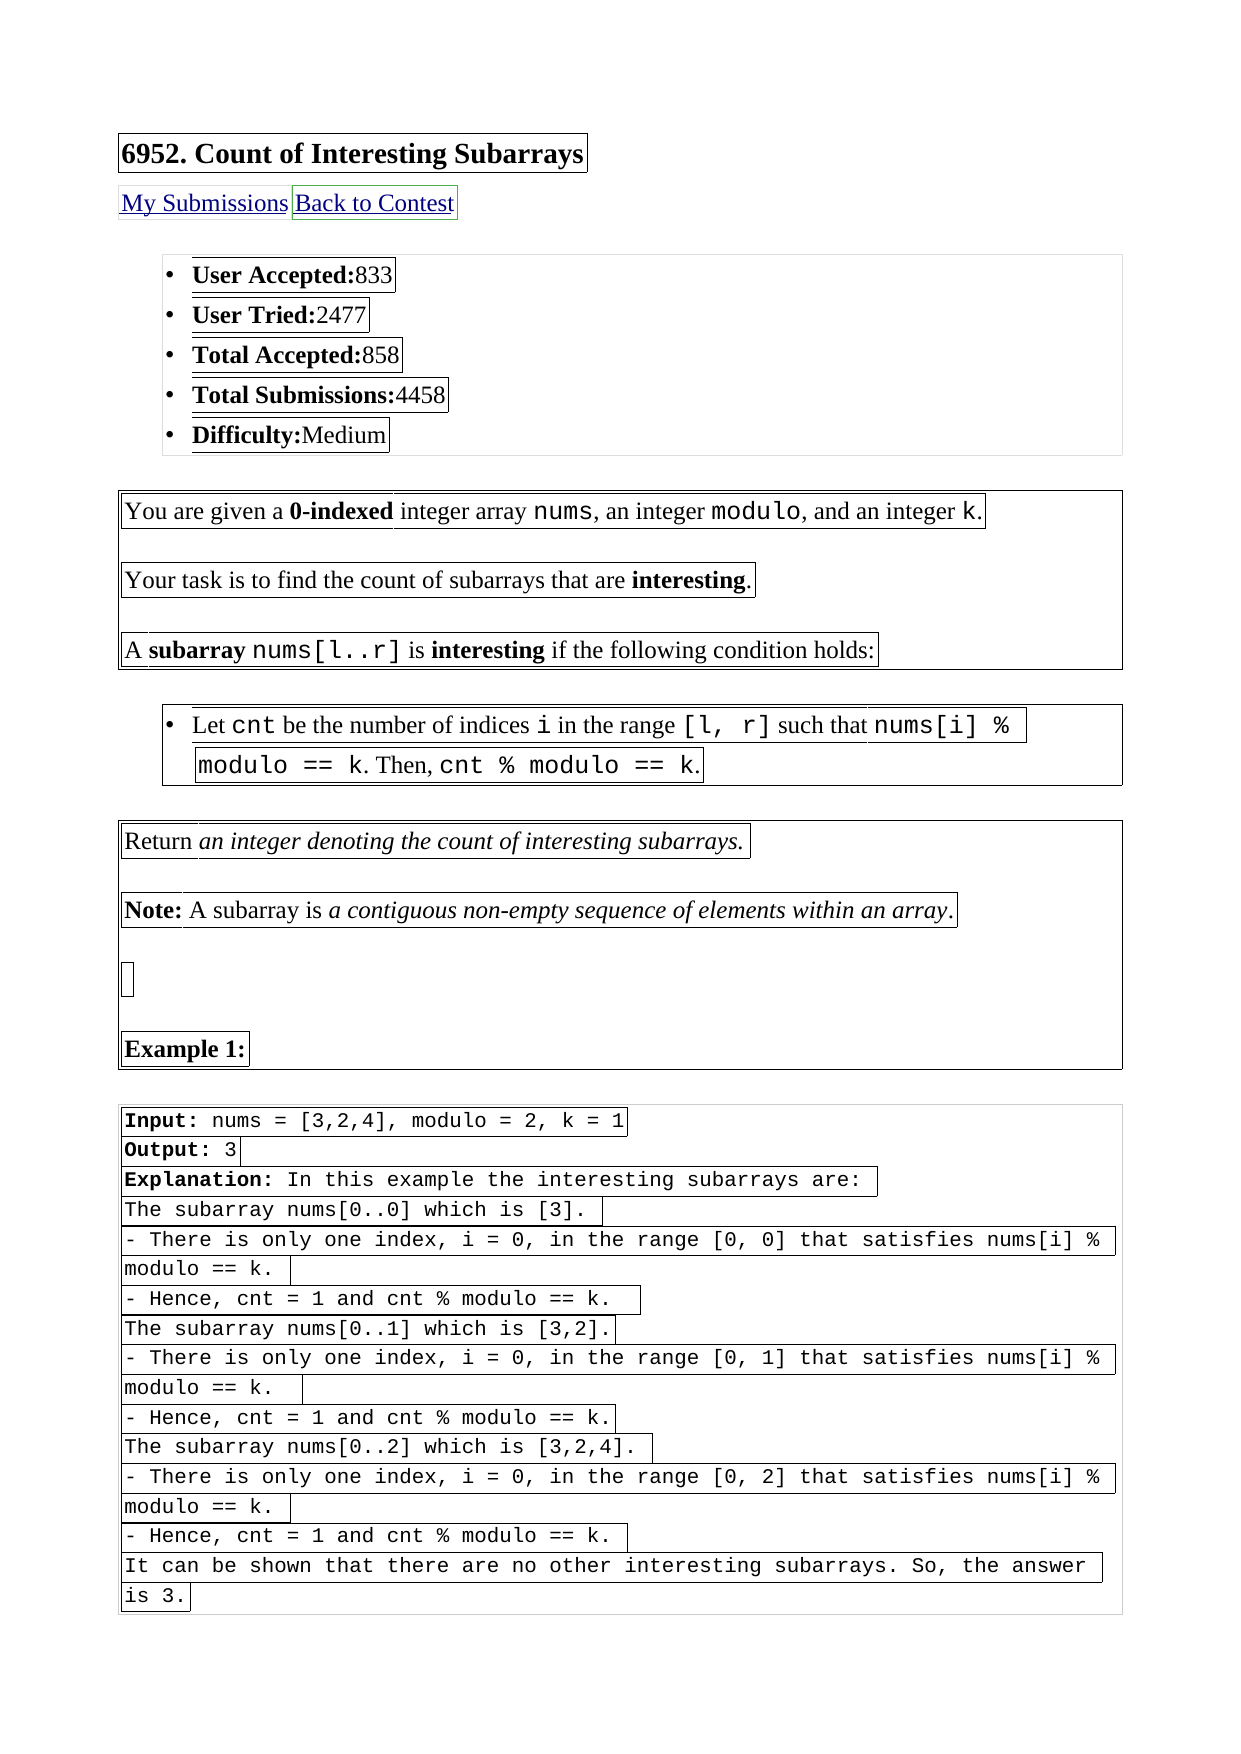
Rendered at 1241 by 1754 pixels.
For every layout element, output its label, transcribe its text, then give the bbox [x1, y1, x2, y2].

text - Hence, cnt = 1 and cnt % modulo == k. [291, 1519, 1122, 1549]
list Total Accepted:858 [163, 334, 1122, 372]
text Output: 3 [122, 1137, 240, 1163]
text - There is only one index, i = 0, in the range [0, 0] that satisfies nums[i] % modulo == k. [122, 1222, 1122, 1282]
text Your task is to find the count of subarrays that are interesting. [119, 559, 1122, 597]
text Explanation: In this example the interesting subarrays are: [122, 1167, 877, 1193]
text The subarray nums[0..2] which is [3,2,4]. [122, 1434, 652, 1460]
list User Accepted:833 [163, 255, 1122, 292]
text Note: A subarray is a contiguous non-empty sequence of elements within an array. [119, 889, 1122, 927]
text The subarray nums[0..1] which is [3,2]. [122, 1316, 615, 1341]
text - Hence, cnt = 1 and cnt % modulo == k. [122, 1405, 615, 1430]
text [616, 1312, 1122, 1341]
text Input: nums = [3,2,4], modulo = 2, k = 1 [119, 1105, 1122, 1133]
text [241, 1133, 1122, 1163]
list Total Submissions:4458 [163, 374, 1122, 412]
text Explanation: In this example the interesting subarrays are: [241, 1163, 1122, 1193]
text - Hence, cnt = 1 and cnt % modulo == k. [291, 1282, 1122, 1312]
text Example 1: [119, 1028, 1122, 1069]
text - There is only one index, i = 0, in the range [0, 2] that satisfies nums[i] % modulo == k. [122, 1460, 1122, 1519]
subtitle [588, 133, 1122, 172]
text My Submissions [119, 186, 291, 219]
text - Hence, cnt = 1 and cnt % modulo == k. [303, 1401, 1122, 1430]
text - Hence, cnt = 1 and cnt % modulo == k. [122, 1524, 627, 1549]
text Return an integer denoting the count of interesting subarrays. [119, 821, 1122, 858]
text You are given a 0-indexed integer array nums, an integer modulo, and an integer k. [119, 491, 1122, 528]
text A subarray nums[l..r] is interesting if the following condition holds: [119, 629, 1122, 669]
text - Hence, cnt = 1 and cnt % modulo == k. [122, 1286, 640, 1312]
text [603, 1193, 1122, 1222]
subtitle 6952. Count of Interesting Subarrays [119, 134, 587, 172]
list User Tried:2477 [163, 294, 1122, 332]
text Back to Contest [293, 186, 457, 219]
list Let cnt be the number of indices i in the range [l, r] such that nums[i] % modulo == k. Then, cnt % modulo == k. [163, 705, 1122, 785]
text - There is only one index, i = 0, in the range [0, 1] that satisfies nums[i] % modulo == k. [122, 1341, 1122, 1401]
list Difficulty:Medium [163, 414, 1122, 455]
text [458, 185, 1122, 219]
text It can be shown that there are no other interesting subarrays. So, the answer is 3. [119, 1549, 1122, 1614]
text The subarray nums[0..0] which is [3]. [122, 1197, 602, 1222]
text The subarray nums[0..2] which is [3,2,4]. [616, 1430, 1122, 1460]
